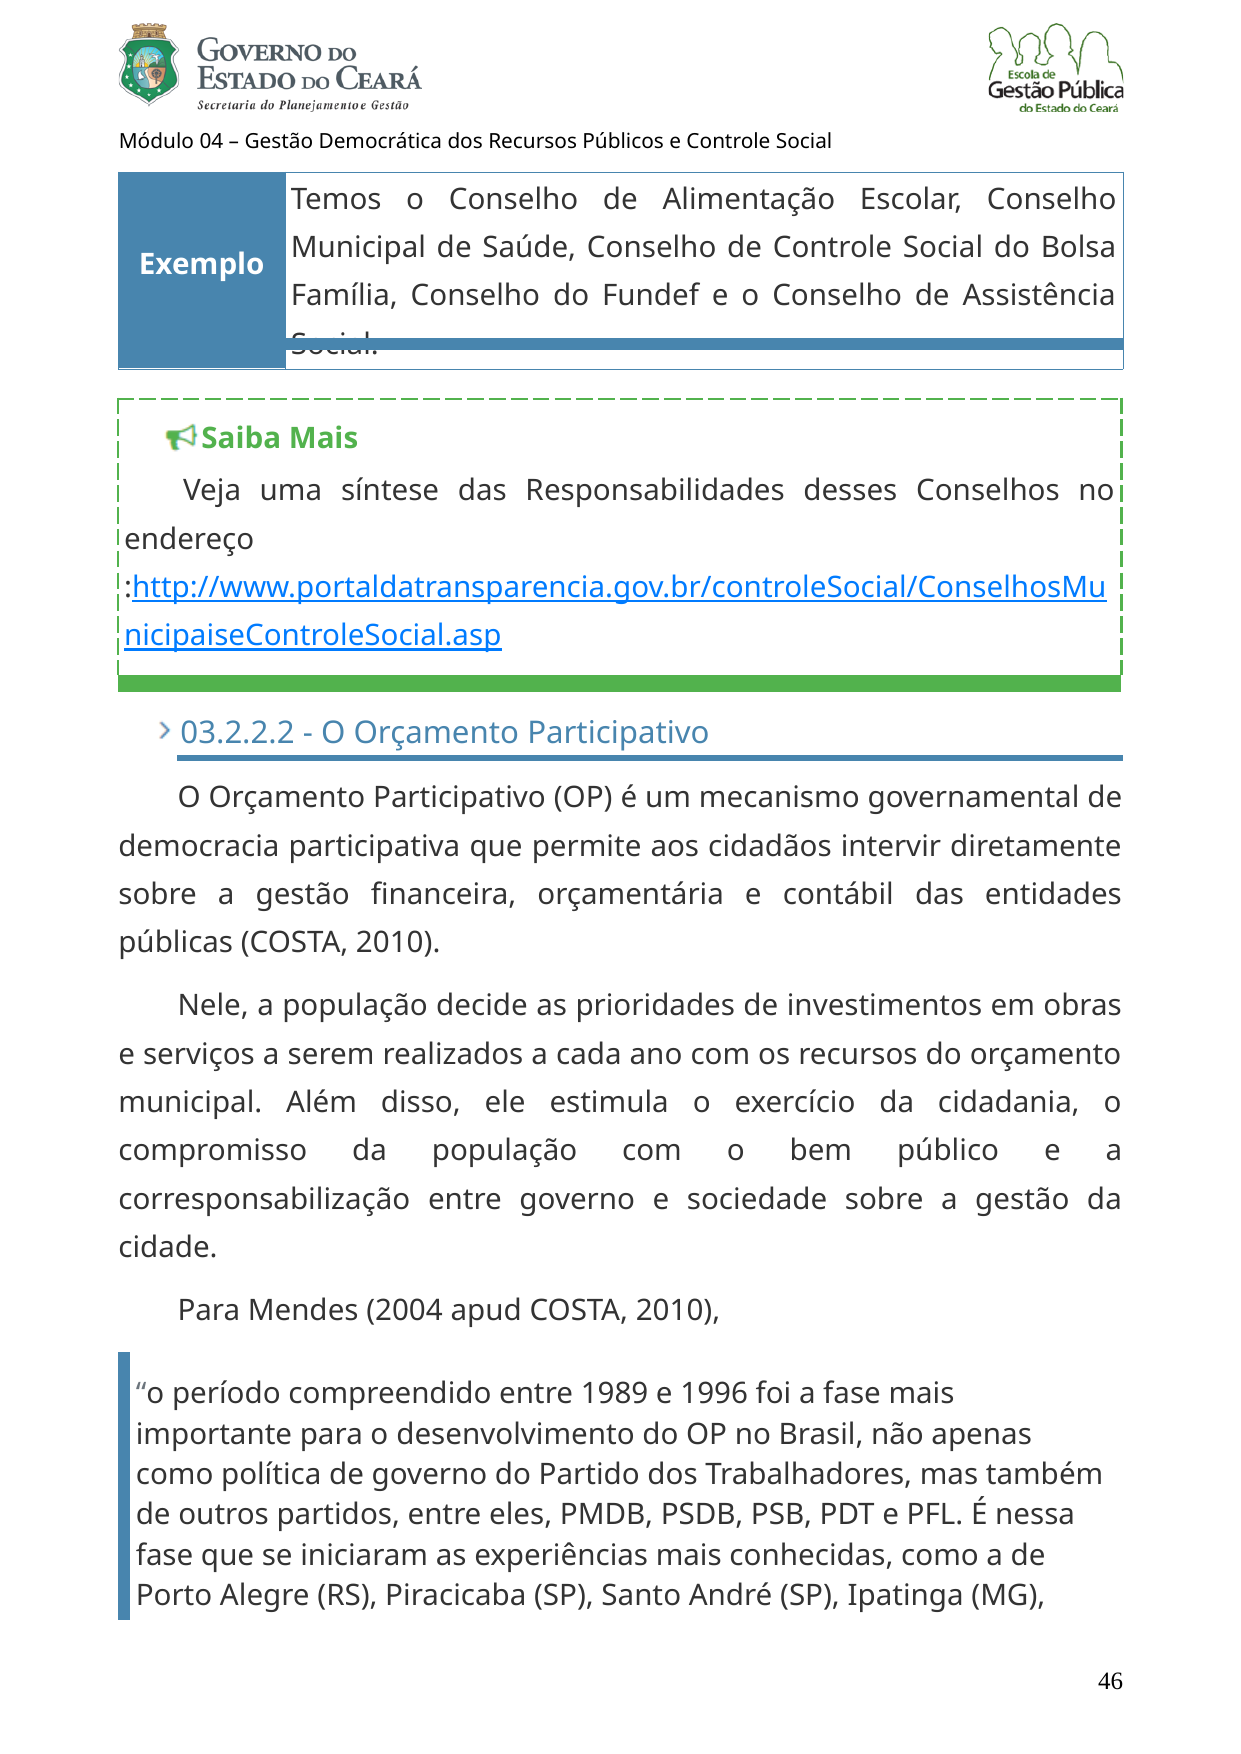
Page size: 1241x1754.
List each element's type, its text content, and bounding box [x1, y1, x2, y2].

picture [118, 23, 1124, 112]
subtitle 03.2.2.2 - O Orçamento Participativo [177, 707, 1123, 755]
picture [160, 418, 202, 458]
table_header Saiba Mais Veja uma síntese das Responsabilidades desses Conselhos no endereço :http://www.portaldatransparencia.gov.br/controleSocial/ConselhosMunicipaiseControleSocial.asp [118, 398, 1121, 675]
text O Orçamento Participativo (OP) é um mecanismo governamental de democracia participativa que permite aos cidadãos intervir diretamente sobre a gestão financeira, orçamentária e contábil das entidades públicas (COSTA, 2010). [118, 776, 1123, 961]
table_header Exemplo [119, 173, 285, 368]
picture [152, 716, 176, 747]
table_header “o período compreendido entre 1989 e 1996 foi a fase mais importante para o desenvolvimento do OP no Brasil, não apenas como política de governo do Partido dos Trabalhadores, mas também de outros partidos, entre eles, PMDB, PSDB, PSB, PDT e PFL. É nessa fase que se iniciaram as experiências mais conhecidas, como a de Porto Alegre (RS), Piracicaba (SP), Santo André (SP), Ipatinga (MG), [130, 1352, 1123, 1620]
text Nele, a população decide as prioridades de investimentos em obras e serviços a serem realizados a cada ano com os recursos do orçamento municipal. Além disso, ele estimula o exercício da cidadania, o compromisso da população com o bem público e a corresponsabilização entre governo e sociedade sobre a gestão da cidade. [118, 984, 1123, 1266]
table_header [118, 1352, 130, 1620]
table_header Temos o Conselho de Alimentação Escolar, Conselho Municipal de Saúde, Conselho de Controle Social do Bolsa Família, Conselho do Fundef e o Conselho de Assistência Social. [286, 173, 1123, 338]
text Para Mendes (2004 apud COSTA, 2010), [118, 1289, 1123, 1329]
table_header Temos o Conselho de Alimentação Escolar, Conselho Municipal de Saúde, Conselho de Controle Social do Bolsa Família, Conselho do Fundef e o Conselho de Assistência Social. [286, 350, 1123, 368]
table_cell [118, 675, 1121, 692]
